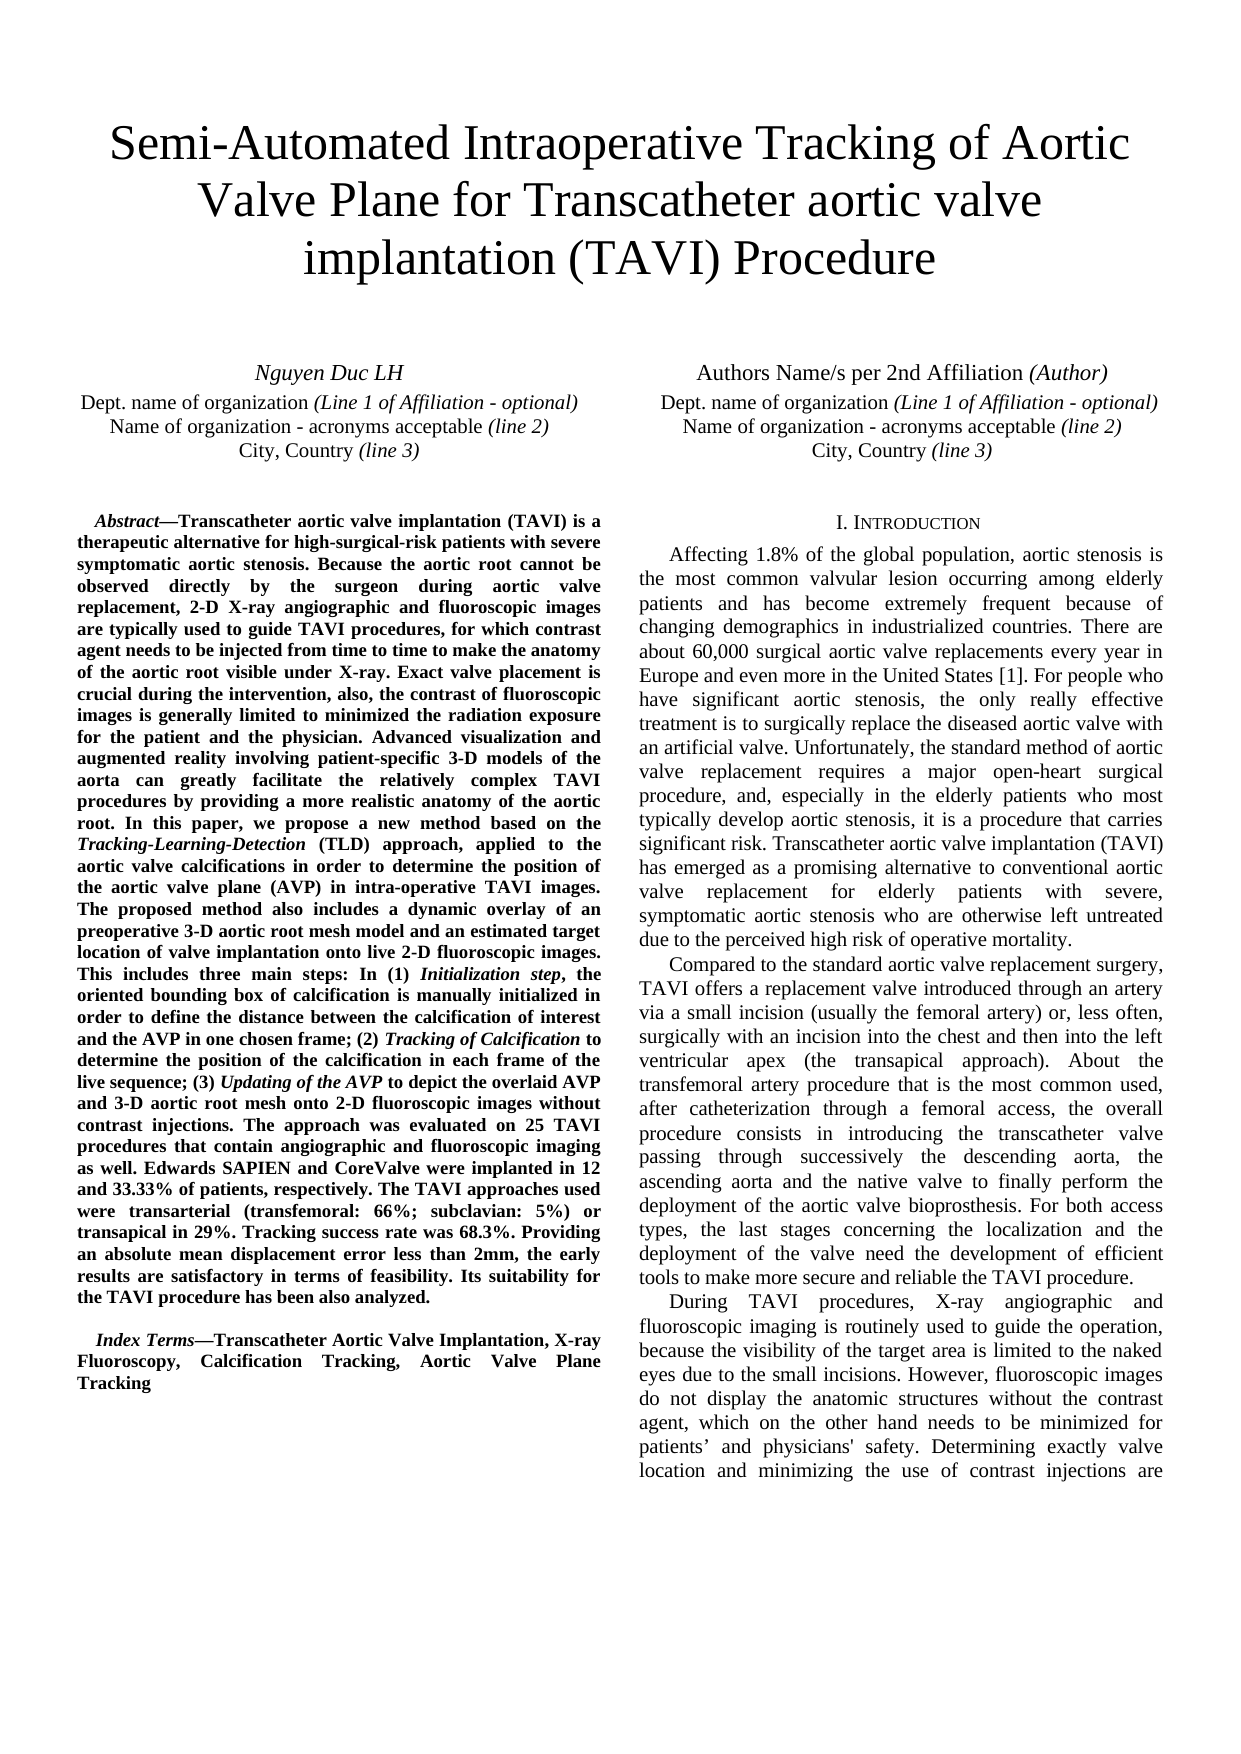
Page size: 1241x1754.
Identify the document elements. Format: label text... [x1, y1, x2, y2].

text Authors Name/s per 2nd Affiliation (Author) [640, 359, 1163, 385]
text Compared to the standard aortic valve replacement surgery, TAVI offers a replacement valve introduced through an artery via a small incision (usually the femoral artery) or, less often, surgically with an incision into the chest and then into the left ventricular apex (the transapical approach). About the transfemoral artery procedure that is the most common used, after catheterization through a femoral access, the overall procedure consists in introducing the transcatheter valve passing through successively the descending aorta, the ascending aorta and the native valve to finally perform the deployment of the aortic valve bioprosthesis. For both access types, the last stages concerning the localization and the deployment of the valve need the development of efficient tools to make more secure and reliable the TAVI procedure. [639, 952, 1163, 1289]
subtitle Introduction [639, 510, 1163, 534]
text Dept. name of organization (Line 1 of Affiliation - optional) [640, 389, 1178, 414]
text Name of organization - acronyms acceptable (line 2) [640, 414, 1163, 438]
text Affecting 1.8% of the global population, aortic stenosis is the most common valvular lesion occurring among elderly patients and has become extremely frequent because of changing demographics in industrialized countries. There are about 60,000 surgical aortic valve replacements every year in Europe and even more in the United States [1]. For people who have significant aortic stenosis, the only really effective treatment is to surgically replace the diseased aortic valve with an artificial valve. Unfortunately, the standard method of aortic valve replacement requires a major open-heart surgical procedure, and, especially in the elderly patients who most typically develop aortic stenosis, it is a procedure that carries significant risk. Transcatheter aortic valve implantation (TAVI) has emerged as a promising alternative to conventional aortic valve replacement for elderly patients with severe, symptomatic aortic stenosis who are otherwise left untreated due to the perceived high risk of operative mortality. [639, 542, 1163, 951]
title Semi-Automated Intraoperative Tracking of Aortic Valve Plane for Transcatheter aortic valve implantation (TAVI) Procedure [77, 112, 1163, 285]
text Index Terms—Transcatheter Aortic Valve Implantation, X-ray Fluoroscopy, Calcification Tracking, Aortic Valve Plane Tracking [77, 1328, 601, 1393]
text City, Country (line 3) [640, 438, 1163, 462]
text Dept. name of organization (Line 1 of Affiliation - optional) [77, 389, 581, 414]
text Nguyen Duc LH [77, 359, 581, 385]
text During TAVI procedures, X-ray angiographic and fluoroscopic imaging is routinely used to guide the operation, because the visibility of the target area is limited to the naked eyes due to the small incisions. However, fluoroscopic images do not display the anatomic structures without the contrast agent, which on the other hand needs to be minimized for patients’ and physicians' safety. Determining exactly valve location and minimizing the use of contrast injections are [639, 1289, 1163, 1482]
text Abstract—Transcatheter aortic valve implantation (TAVI) is a therapeutic alternative for high-surgical-risk patients with severe symptomatic aortic stenosis. Because the aortic root cannot be observed directly by the surgeon during aortic valve replacement, 2-D X-ray angiographic and fluoroscopic images are typically used to guide TAVI procedures, for which contrast agent needs to be injected from time to time to make the anatomy of the aortic root visible under X-ray. Exact valve placement is crucial during the intervention, also, the contrast of fluoroscopic images is generally limited to minimized the radiation exposure for the patient and the physician. Advanced visualization and augmented reality involving patient-specific 3-D models of the aorta can greatly facilitate the relatively complex TAVI procedures by providing a more realistic anatomy of the aortic root. In this paper, we propose a new method based on the Tracking-Learning-Detection (TLD) approach, applied to the aortic valve calcifications in order to determine the position of the aortic valve plane (AVP) in intra-operative TAVI images. The proposed method also includes a dynamic overlay of an preoperative 3-D aortic root mesh model and an estimated target location of valve implantation onto live 2-D fluoroscopic images. This includes three main steps: In (1) Initialization step, the oriented bounding box of calcification is manually initialized in order to define the distance between the calcification of interest and the AVP in one chosen frame; (2) Tracking of Calcification to determine the position of the calcification in each frame of the live sequence; (3) Updating of the AVP to depict the overlaid AVP and 3-D aortic root mesh onto 2-D fluoroscopic images without contrast injections. The approach was evaluated on 25 TAVI procedures that contain angiographic and fluoroscopic imaging as well. Edwards SAPIEN and CoreValve were implanted in 12 and 33.33% of patients, respectively. The TAVI approaches used were transarterial (transfemoral: 66%; subclavian: 5%) or transapical in 29%. Tracking success rate was 68.3%. Providing an absolute mean displacement error less than 2mm, the early results are satisfactory in terms of feasibility. Its suitability for the TAVI procedure has been also analyzed. [77, 510, 601, 1308]
text City, Country (line 3) [77, 438, 581, 462]
text Name of organization - acronyms acceptable (line 2) [77, 414, 581, 438]
